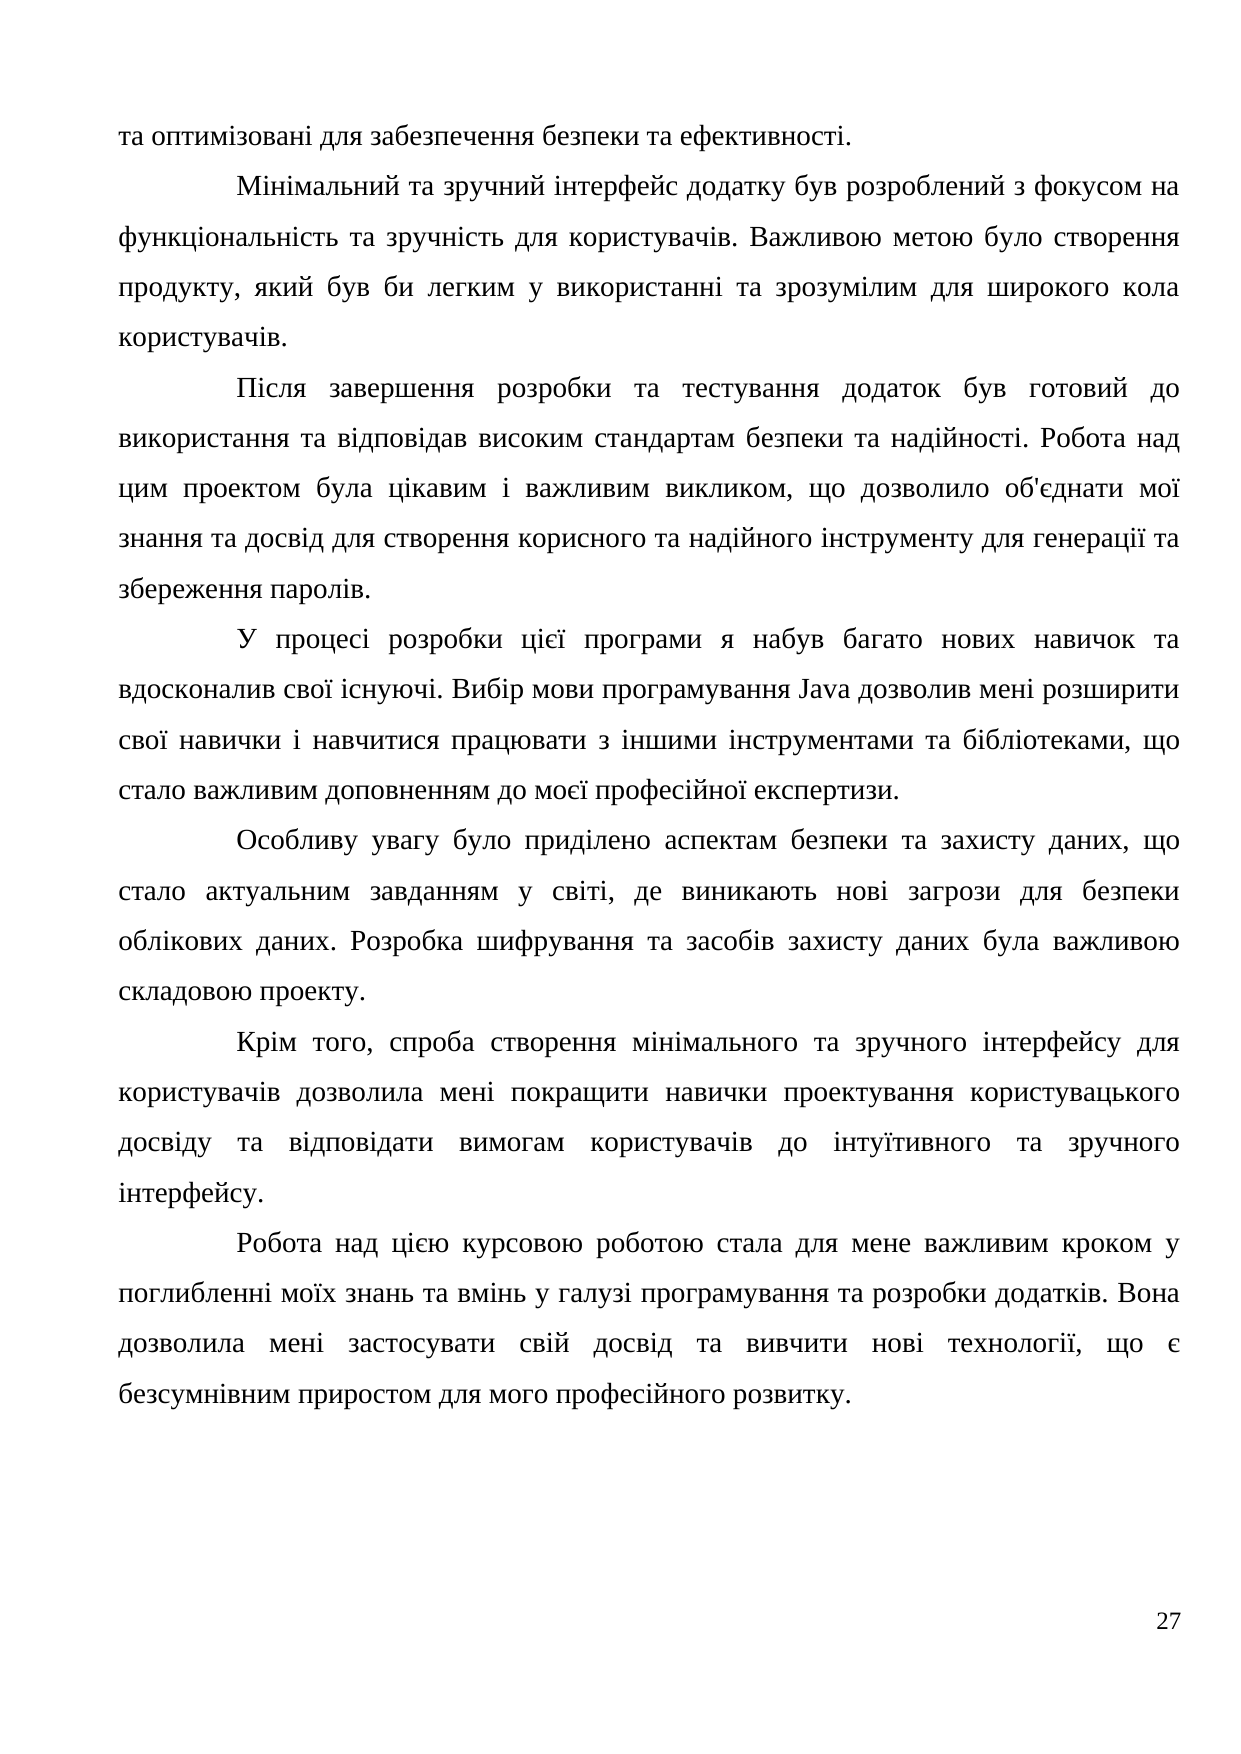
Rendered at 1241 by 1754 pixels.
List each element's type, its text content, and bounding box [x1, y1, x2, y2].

text Мінімальний та зручний інтерфейс додатку був розроблений з фокусом на функціональність та зручність для користувачів. Важливою метою було створення продукту, який був би легким у використанні та зрозумілим для широкого кола користувачів. [118, 168, 1181, 353]
text Крім того, спроба створення мінімального та зручного інтерфейсу для користувачів дозволила мені покращити навички проектування користувацького досвіду та відповідати вимогам користувачів до інтуїтивного та зручного інтерфейсу. [118, 1024, 1181, 1208]
text Робота над цією курсовою роботою стала для мене важливим кроком у поглибленні моїх знань та вмінь у галузі програмування та розробки додатків. Вона дозволила мені застосувати свій досвід та вивчити нові технології, що є безсумнівним приростом для мого професійного розвитку. [118, 1225, 1181, 1409]
text та оптимізовані для забезпечення безпеки та ефективності. [118, 118, 1181, 152]
text У процесі розробки цієї програми я набув багато нових навичок та вдосконалив свої існуючі. Вибір мови програмування Java дозволив мені розширити свої навички і навчитися працювати з іншими інструментами та бібліотеками, що стало важливим доповненням до моєї професійної експертизи. [118, 621, 1181, 806]
text Особливу увагу було приділено аспектам безпеки та захисту даних, що стало актуальним завданням у світі, де виникають нові загрози для безпеки облікових даних. Розробка шифрування та засобів захисту даних була важливою складовою проекту. [118, 822, 1181, 1007]
text Після завершення розробки та тестування додаток був готовий до використання та відповідав високим стандартам безпеки та надійності. Робота над цим проектом була цікавим і важливим викликом, що дозволило об'єднати мої знання та досвід для створення корисного та надійного інструменту для генерації та збереження паролів. [118, 370, 1181, 604]
